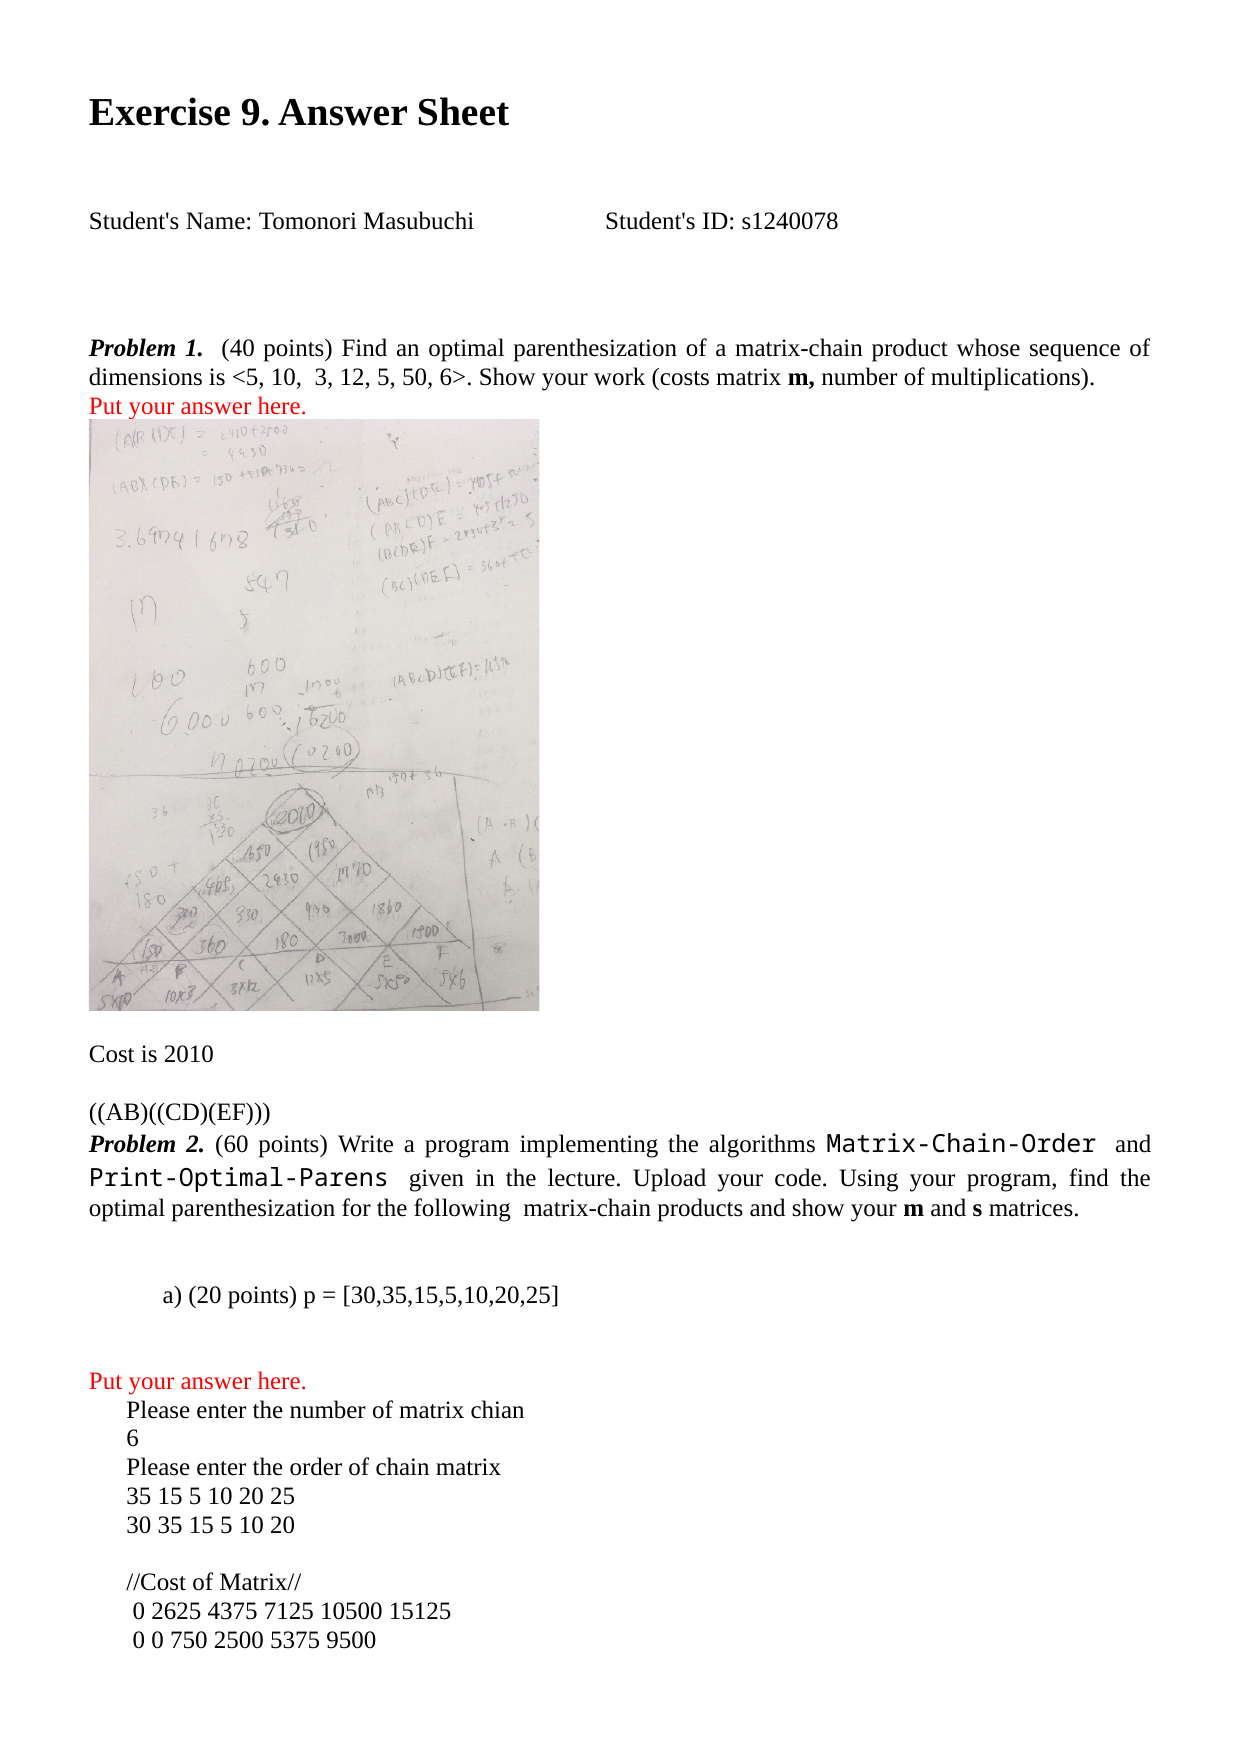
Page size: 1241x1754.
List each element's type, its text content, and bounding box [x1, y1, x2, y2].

text Exercise 9. Answer Sheet [89, 89, 1151, 134]
text 0 2625 4375 7125 10500 15125 [126, 1596, 1151, 1625]
text Student's Name: Tomonori Masubuchi Student's ID: s1240078 [89, 206, 1151, 235]
text Problem 2. (60 points) Write a program implementing the algorithms Matrix-Chain-Order and Print-Optimal-Parens given in the lecture. Upload your code. Using your program, find the optimal parenthesization for the following matrix-chain products and show your m and s matrices. [89, 1125, 1151, 1222]
text //Cost of Matrix// [126, 1567, 1151, 1596]
text a) (20 points) p = [30,35,15,5,10,20,25] [89, 1280, 1151, 1308]
text 35 15 5 10 20 25 [126, 1481, 1151, 1510]
text Put your answer here. [89, 1366, 1151, 1395]
text ((AB)((CD)(EF))) [89, 1097, 1151, 1125]
text 30 35 15 5 10 20 [126, 1510, 1151, 1538]
text Cost is 2010 [89, 1039, 1151, 1068]
text Please enter the number of matrix chian [126, 1395, 1151, 1423]
text Put your answer here. [89, 391, 1151, 420]
text Problem 1. (40 points) Find an optimal parenthesization of a matrix-chain product whose sequence of dimensions is <5, 10, 3, 12, 5, 50, 6>. Show your work (costs matrix m, number of multiplications). [89, 333, 1151, 391]
text 6 [126, 1423, 1151, 1452]
text Please enter the order of chain matrix [126, 1452, 1151, 1481]
text 0 0 750 2500 5375 9500 [126, 1625, 1151, 1653]
